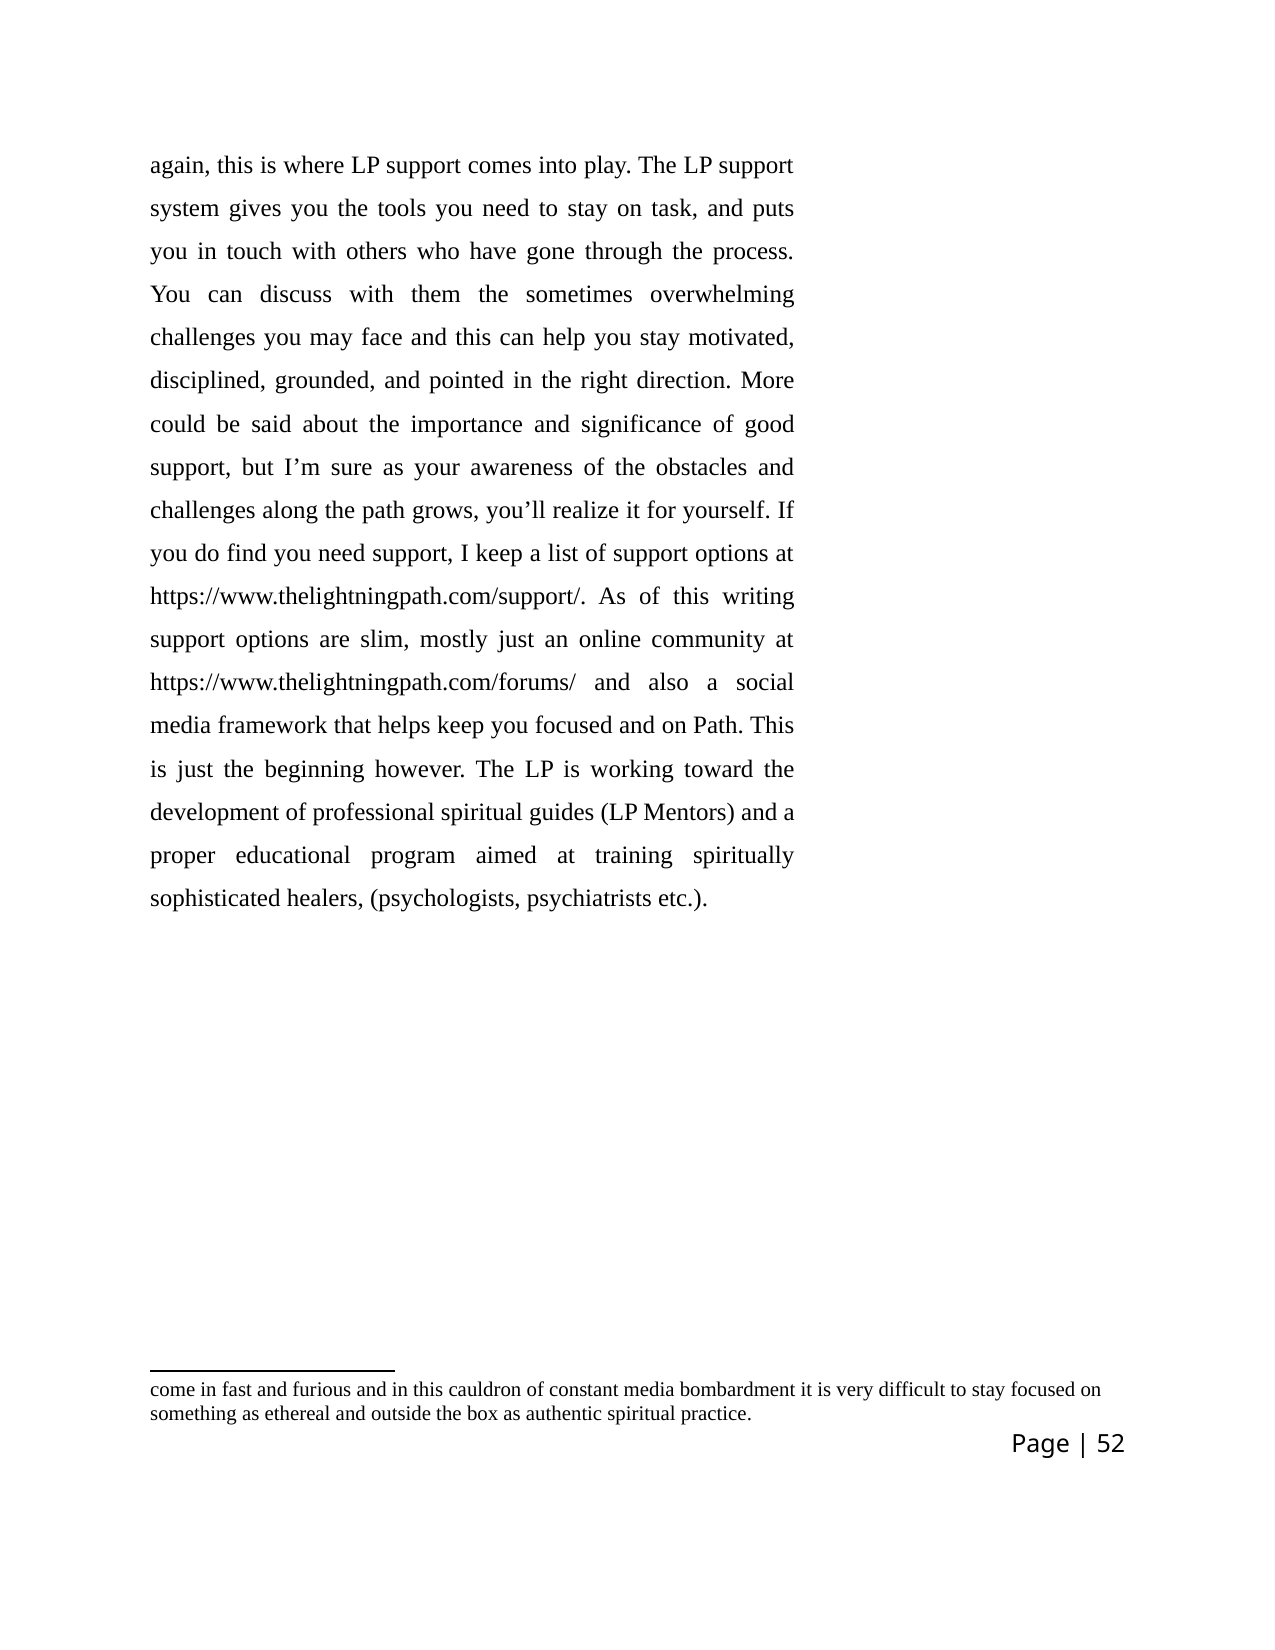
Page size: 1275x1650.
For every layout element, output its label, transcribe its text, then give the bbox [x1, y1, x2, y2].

text come in fast and furious and in this cauldron of constant media bombardment it is very difficult to stay focused on something as ethereal and outside the box as authentic spiritual practice. [150, 1377, 1125, 1425]
text Beyond the powerful and visionary nature of some mystical experiences, there is also the issue of discipline. Having a single mystical experience is easy. Many people have single mystical experiences. But a single connection experience does not make for true salvation. All a single mystical experience does is show you what you are missing. A single mystical experience is like a postcard from home, really. It is a teaser that makes you aware of the possibilities and a glimpse that encourages you to shift your focus and priorities. It is a tidbit designed to turn you onto the path and that is all. It is definitely not your final destination. Single mystical experiences show you the beauty, grandeur, and warm familiarity of spaces you once knew, but that’s all. If you want to actually travel home, if you want to get back to the beauty and grandeur of higher consciousness, you have to walk the path, and that takes more than a single experience or two; that requires discipline and practice. If you want to permanently exist in higher levels of consciousness, you have to do the work. “Doing the work” is probably not what you think though. Doing the work doesn’t mean rubbing singing bowls, tuning to crystals, or engaging in spiritualist prophecy. Doing the work means consistent use of mantras and intent and consistent effort to align your physical unit and your physical reality with the nature and expectations of your higher consciousness. Doing the work means establishing right thought, creating right environment, engaging in right action, and remaining disciplined and focused. It is a lot of work and it is very easy to get distracted. As noted, powerful visionary experiences and the hard work and discipline required to move forward can be challenging, and LP support can help with these challenges; but these are not the only challenges. A third challenge you face is the gargantuan nature of the task before you. As more of your higher consciousness seats itself in your physical unit, awareness will grow and you will become more and more aware of just how messed up this world, and perhaps your world, really is. The more aware you become of the problems that need to be fixed, the more overwhelmed you may become by the tasks that lie to hand. At the point where you begin to become overwhelmed, you may consciously or unconsciously turn away from spiritual practice. You may make a conscious or unconscious decision to stay within the box of “normal” and you may unconsciously allow yourself to be distracted. Once again, this is where LP support comes into play. The LP support system gives you the tools you need to stay on task, and puts you in touch with others who have gone through the process. You can discuss with them the sometimes overwhelming challenges you may face and this can help you stay motivated, disciplined, grounded, and pointed in the right direction. More could be said about the importance and significance of good support, but I’m sure as your awareness of the obstacles and challenges along the path grows, you’ll realize it for yourself. If you do find you need support, I keep a list of support options at https://www.thelightningpath.com/support/. As of this writing support options are slim, mostly just an online community at https://www.thelightningpath.com/forums/ and also a social media framework that helps keep you focused and on Path. This is just the beginning however. The LP is working toward the development of professional spiritual guides (LP Mentors) and a proper educational program aimed at training spiritually sophisticated healers, (psychologists, psychiatrists etc.). [150, 150, 795, 912]
